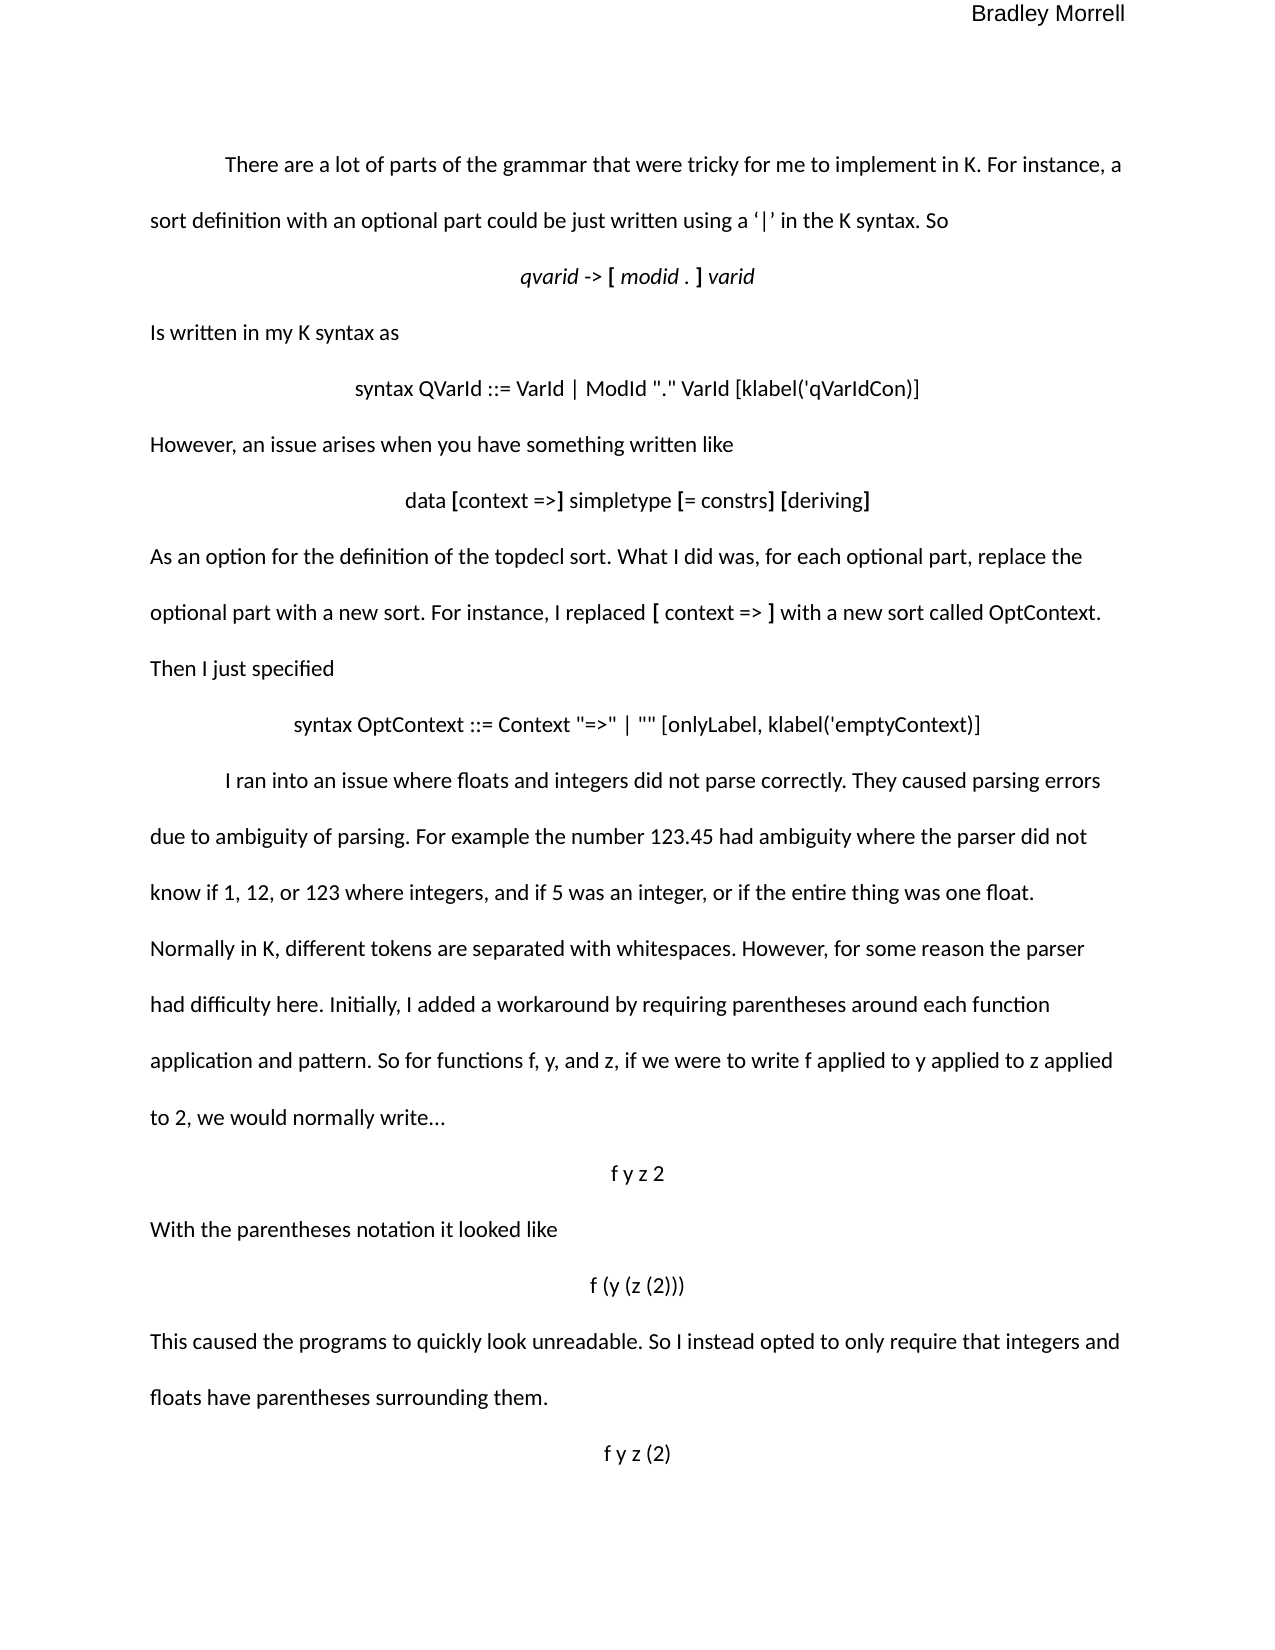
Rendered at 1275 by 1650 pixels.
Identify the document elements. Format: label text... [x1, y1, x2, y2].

text With the parentheses notation it looked like [150, 1215, 1125, 1243]
text Is written in my K syntax as [150, 318, 1125, 346]
text This caused the programs to quickly look unreadable. So I instead opted to only require that integers and floats have parentheses surrounding them. [150, 1327, 1125, 1411]
text data [context =>] simpletype [= constrs] [deriving] [150, 486, 1125, 514]
text f (y (z (2))) [150, 1271, 1125, 1299]
text f y z (2) [150, 1439, 1125, 1467]
text qvarid -> [ modid . ] varid [150, 262, 1125, 290]
text f y z 2 [150, 1159, 1125, 1187]
text syntax OptContext ::= Context "=>" | "" [onlyLabel, klabel('emptyContext)] [150, 710, 1125, 738]
text As an option for the definition of the topdecl sort. What I did was, for each optional part, replace the optional part with a new sort. For instance, I replaced [ context => ] with a new sort called OptContext. Then I just specified [150, 542, 1125, 682]
text However, an issue arises when you have something written like [150, 430, 1125, 458]
text syntax QVarId ::= VarId | ModId "." VarId [klabel('qVarIdCon)] [150, 374, 1125, 402]
text There are a lot of parts of the grammar that were tricky for me to implement in K. For instance, a sort definition with an optional part could be just written using a ‘|’ in the K syntax. So [150, 150, 1125, 234]
text I ran into an issue where floats and integers did not parse correctly. They caused parsing errors due to ambiguity of parsing. For example the number 123.45 had ambiguity where the parser did not know if 1, 12, or 123 where integers, and if 5 was an integer, or if the entire thing was one float. Normally in K, different tokens are separated with whitespaces. However, for some reason the parser had difficulty here. Initially, I added a workaround by requiring parentheses around each function application and pattern. So for functions f, y, and z, if we were to write f applied to y applied to z applied to 2, we would normally write... [150, 766, 1125, 1131]
